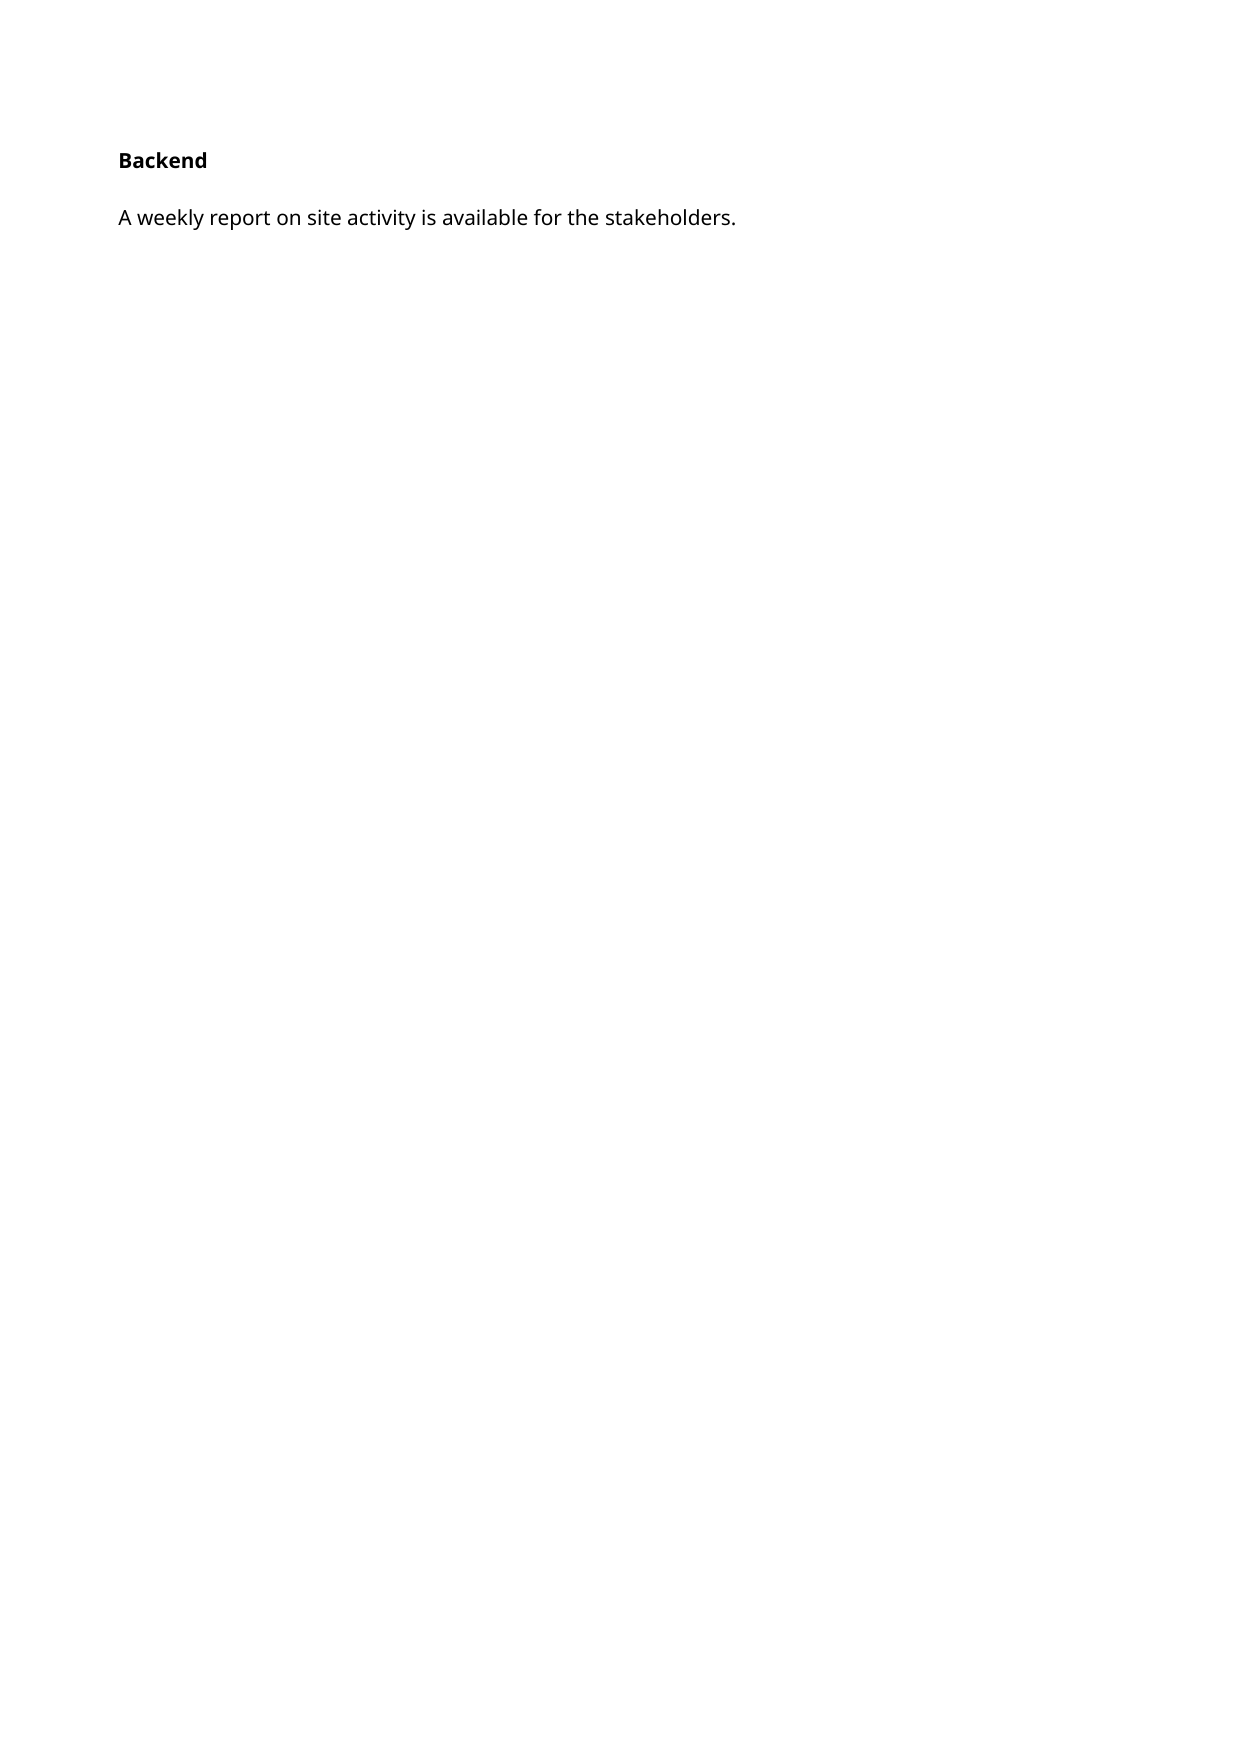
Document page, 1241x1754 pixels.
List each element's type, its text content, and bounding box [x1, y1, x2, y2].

text Backend A weekly report on site activity is available for the stakeholders. [118, 118, 977, 260]
